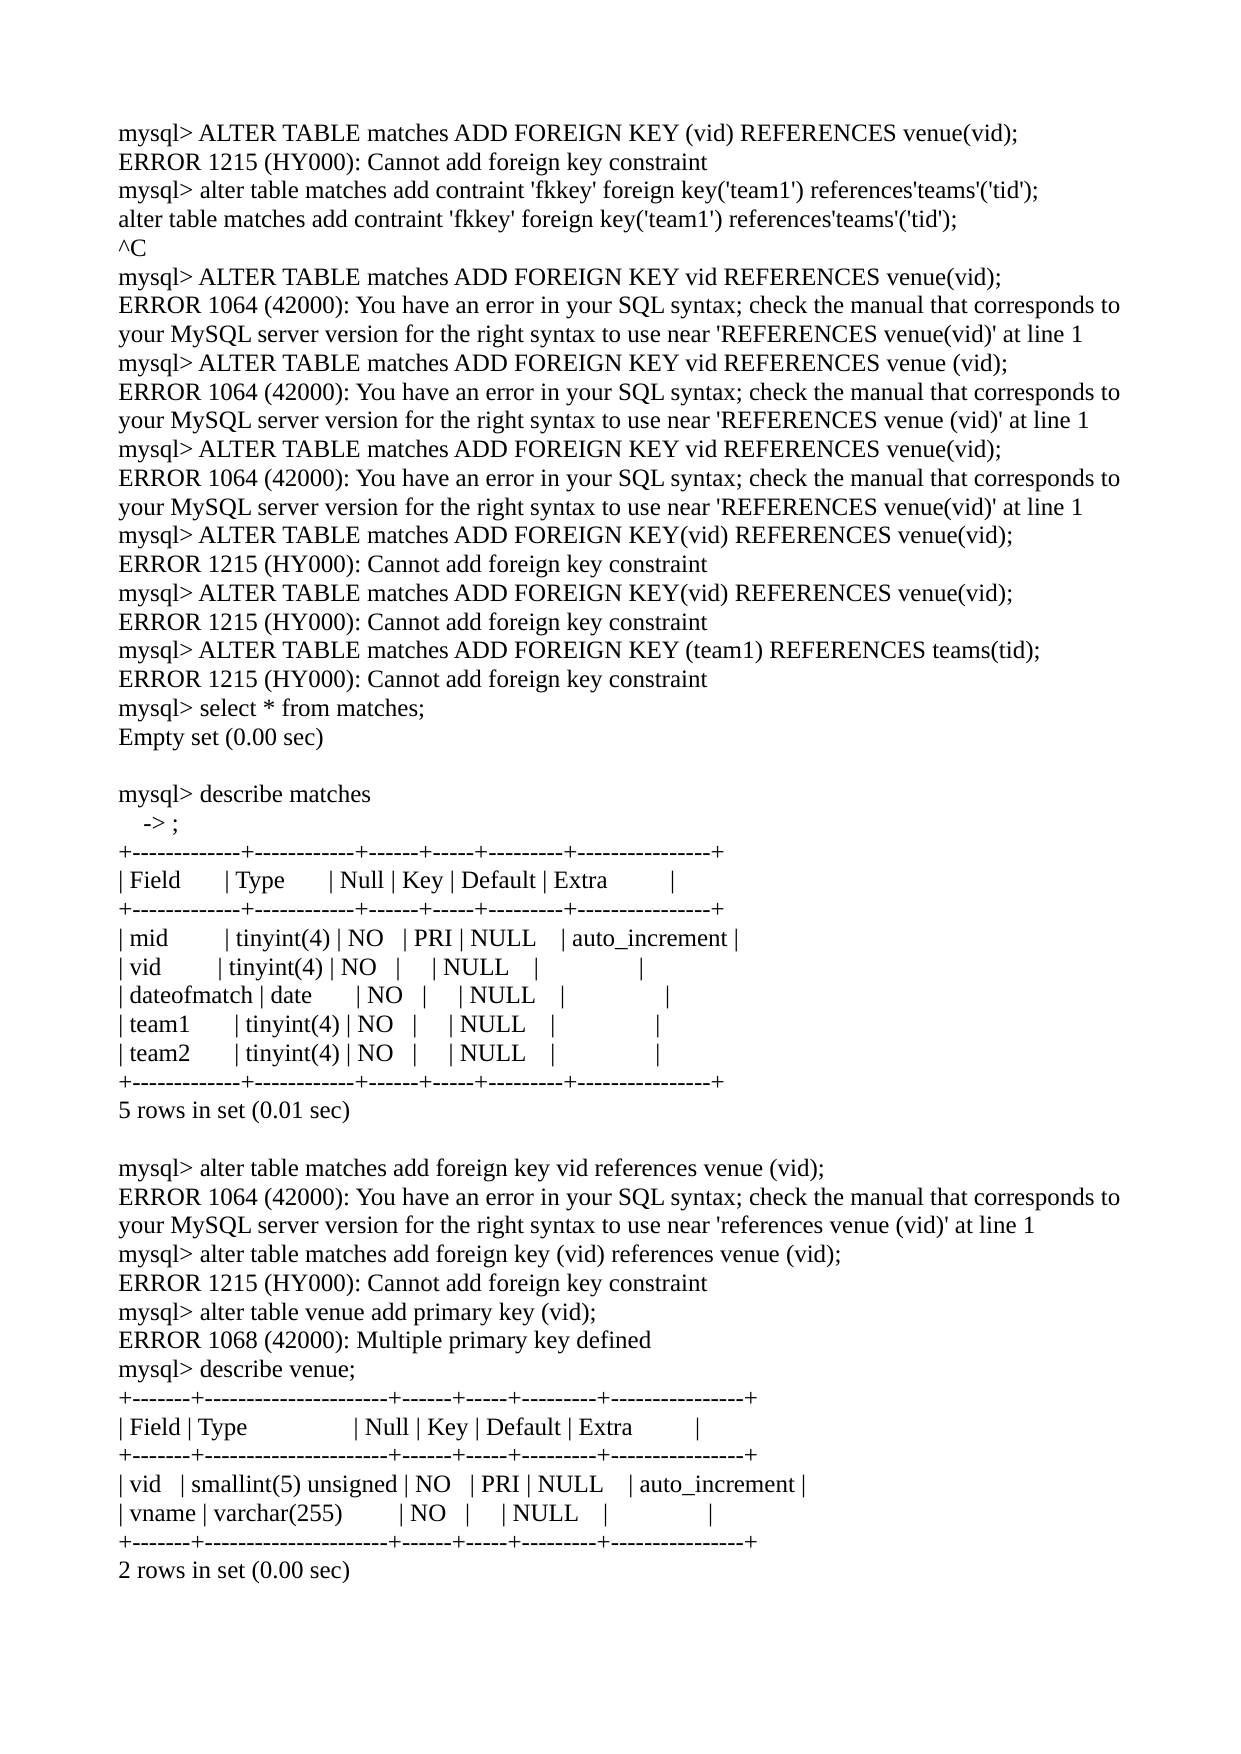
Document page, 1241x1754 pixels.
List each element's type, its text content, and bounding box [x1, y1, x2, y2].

text | Field | Type | Null | Key | Default | Extra | [118, 866, 1122, 894]
text mysql> ALTER TABLE matches ADD FOREIGN KEY (team1) REFERENCES teams(tid); [118, 636, 1122, 664]
text | team2 | tinyint(4) | NO | | NULL | | [118, 1038, 1122, 1067]
text mysql> alter table matches add contraint 'fkkey' foreign key('team1') references'teams'('tid'); [118, 176, 1122, 204]
text | vid | smallint(5) unsigned | NO | PRI | NULL | auto_increment | [118, 1469, 1122, 1498]
text +-------+----------------------+------+-----+---------+----------------+ [118, 1383, 1122, 1412]
text mysql> alter table matches add foreign key vid references venue (vid); [118, 1153, 1122, 1182]
text mysql> ALTER TABLE matches ADD FOREIGN KEY vid REFERENCES venue (vid); [118, 348, 1122, 377]
text ERROR 1215 (HY000): Cannot add foreign key constraint [118, 1268, 1122, 1297]
text +-------+----------------------+------+-----+---------+----------------+ [118, 1441, 1122, 1469]
text | vname | varchar(255) | NO | | NULL | | [118, 1498, 1122, 1527]
text +-------------+------------+------+-----+---------+----------------+ [118, 837, 1122, 866]
text Empty set (0.00 sec) [118, 722, 1122, 751]
text ERROR 1215 (HY000): Cannot add foreign key constraint [118, 607, 1122, 636]
text | vid | tinyint(4) | NO | | NULL | | [118, 952, 1122, 981]
text ERROR 1215 (HY000): Cannot add foreign key constraint [118, 147, 1122, 176]
text ERROR 1064 (42000): You have an error in your SQL syntax; check the manual that corresponds to your MySQL server version for the right syntax to use near 'REFERENCES venue(vid)' at line 1 [118, 463, 1122, 521]
text 5 rows in set (0.01 sec) [118, 1096, 1122, 1124]
text | Field | Type | Null | Key | Default | Extra | [118, 1412, 1122, 1441]
text | mid | tinyint(4) | NO | PRI | NULL | auto_increment | [118, 923, 1122, 952]
text ERROR 1064 (42000): You have an error in your SQL syntax; check the manual that corresponds to your MySQL server version for the right syntax to use near 'REFERENCES venue(vid)' at line 1 [118, 291, 1122, 348]
text mysql> select * from matches; [118, 693, 1122, 722]
text ^C [118, 233, 1122, 262]
text mysql> alter table matches add foreign key (vid) references venue (vid); [118, 1239, 1122, 1268]
text mysql> ALTER TABLE matches ADD FOREIGN KEY(vid) REFERENCES venue(vid); [118, 578, 1122, 607]
text ERROR 1064 (42000): You have an error in your SQL syntax; check the manual that corresponds to your MySQL server version for the right syntax to use near 'REFERENCES venue (vid)' at line 1 [118, 377, 1122, 434]
text ERROR 1215 (HY000): Cannot add foreign key constraint [118, 549, 1122, 578]
text +-------+----------------------+------+-----+---------+----------------+ [118, 1527, 1122, 1556]
text mysql> ALTER TABLE matches ADD FOREIGN KEY vid REFERENCES venue(vid); [118, 262, 1122, 291]
text mysql> alter table venue add primary key (vid); [118, 1297, 1122, 1326]
text alter table matches add contraint 'fkkey' foreign key('team1') references'teams'('tid'); [118, 204, 1122, 233]
text | team1 | tinyint(4) | NO | | NULL | | [118, 1009, 1122, 1038]
text mysql> ALTER TABLE matches ADD FOREIGN KEY(vid) REFERENCES venue(vid); [118, 521, 1122, 549]
text ERROR 1064 (42000): You have an error in your SQL syntax; check the manual that corresponds to your MySQL server version for the right syntax to use near 'references venue (vid)' at line 1 [118, 1182, 1122, 1239]
text mysql> describe matches [118, 779, 1122, 808]
text ERROR 1068 (42000): Multiple primary key defined [118, 1326, 1122, 1354]
text mysql> ALTER TABLE matches ADD FOREIGN KEY (vid) REFERENCES venue(vid); [118, 118, 1122, 147]
text mysql> ALTER TABLE matches ADD FOREIGN KEY vid REFERENCES venue(vid); [118, 434, 1122, 463]
text +-------------+------------+------+-----+---------+----------------+ [118, 894, 1122, 923]
text | dateofmatch | date | NO | | NULL | | [118, 981, 1122, 1009]
text -> ; [118, 808, 1122, 837]
text mysql> describe venue; [118, 1354, 1122, 1383]
text ERROR 1215 (HY000): Cannot add foreign key constraint [118, 664, 1122, 693]
text +-------------+------------+------+-----+---------+----------------+ [118, 1067, 1122, 1096]
text 2 rows in set (0.00 sec) [118, 1556, 1122, 1584]
